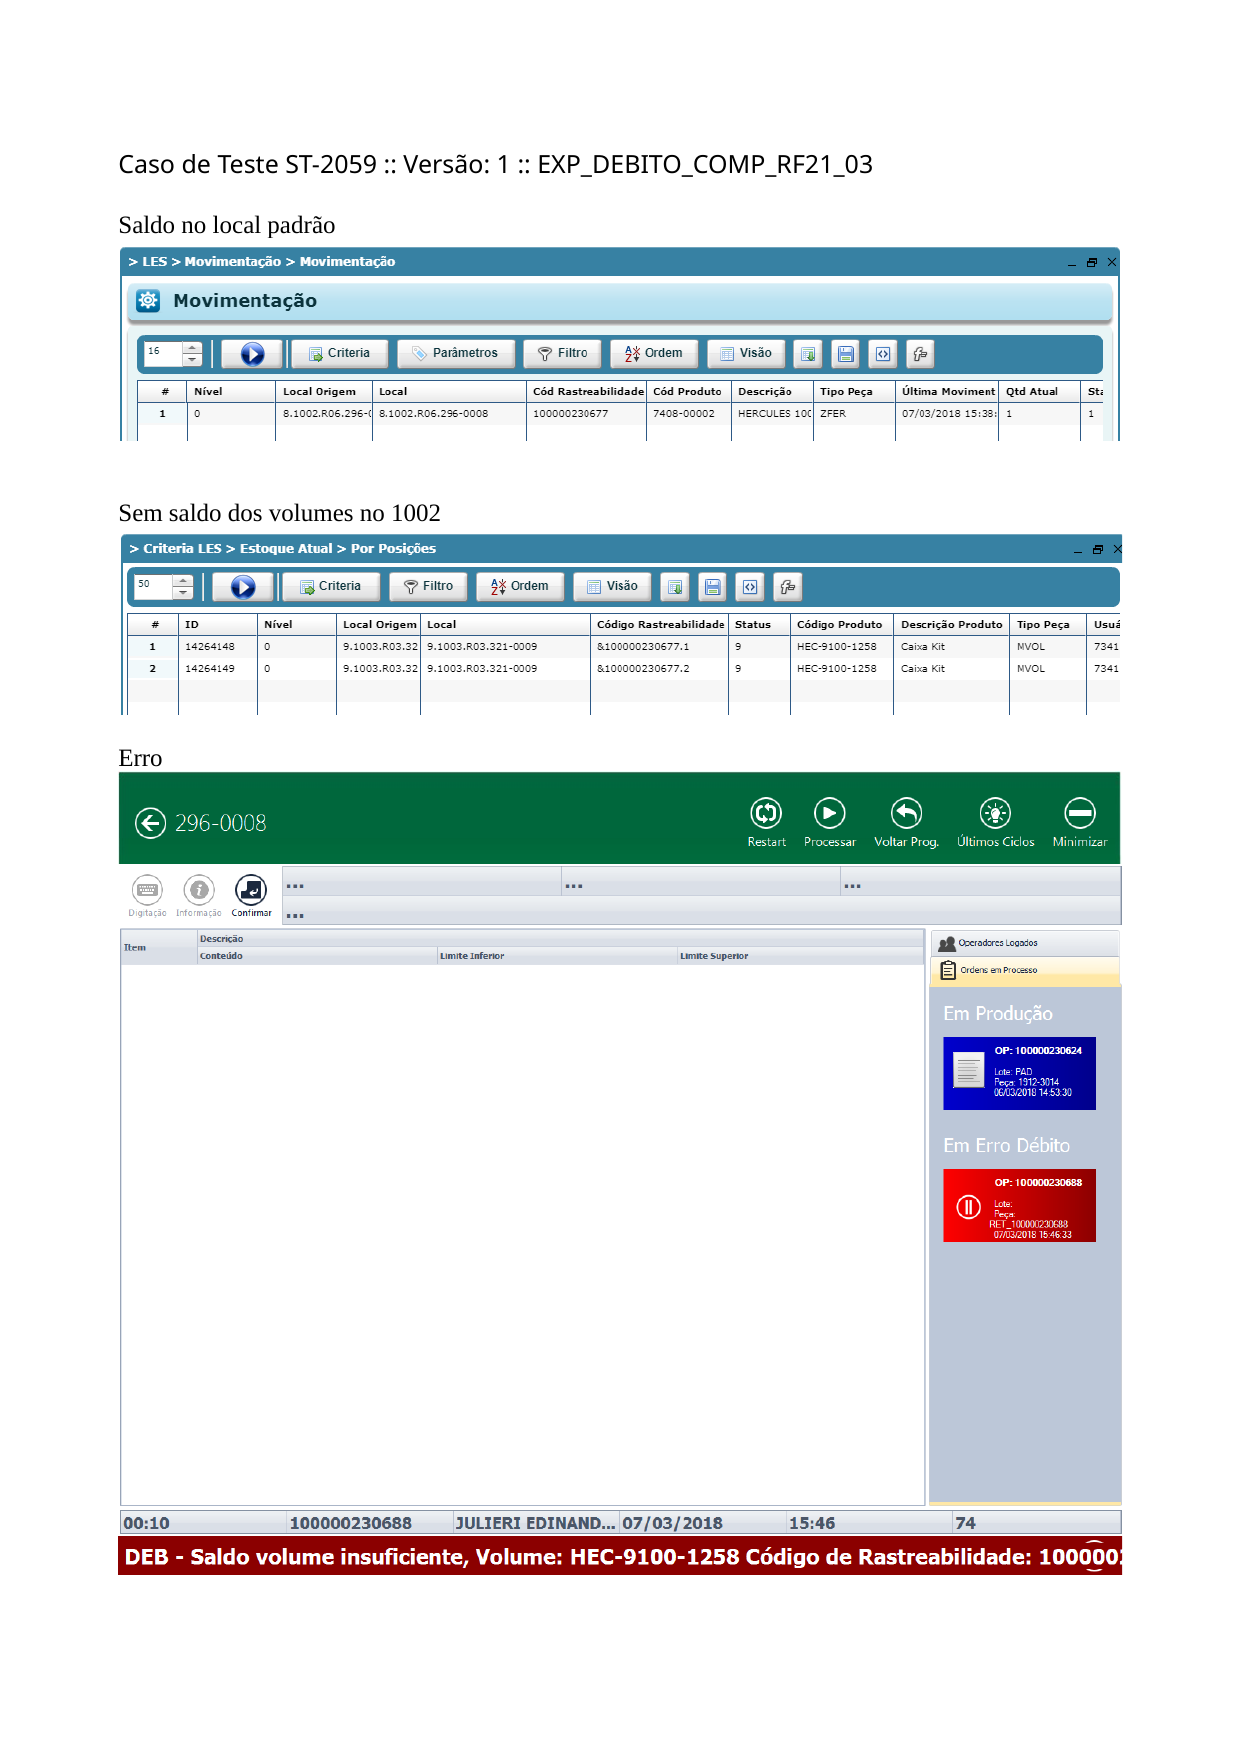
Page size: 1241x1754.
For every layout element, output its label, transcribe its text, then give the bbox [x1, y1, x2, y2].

picture [118, 771, 1123, 1575]
text Saldo no local padrão [118, 210, 1122, 238]
text Erro [118, 743, 1122, 771]
picture [118, 526, 1123, 715]
text Caso de Teste ST-2059 :: Versão: 1 :: EXP_DEBITO_COMP_RF21_03 [118, 147, 1122, 181]
text Sem saldo dos volumes no 1002 [118, 498, 1122, 526]
picture [118, 238, 1123, 441]
